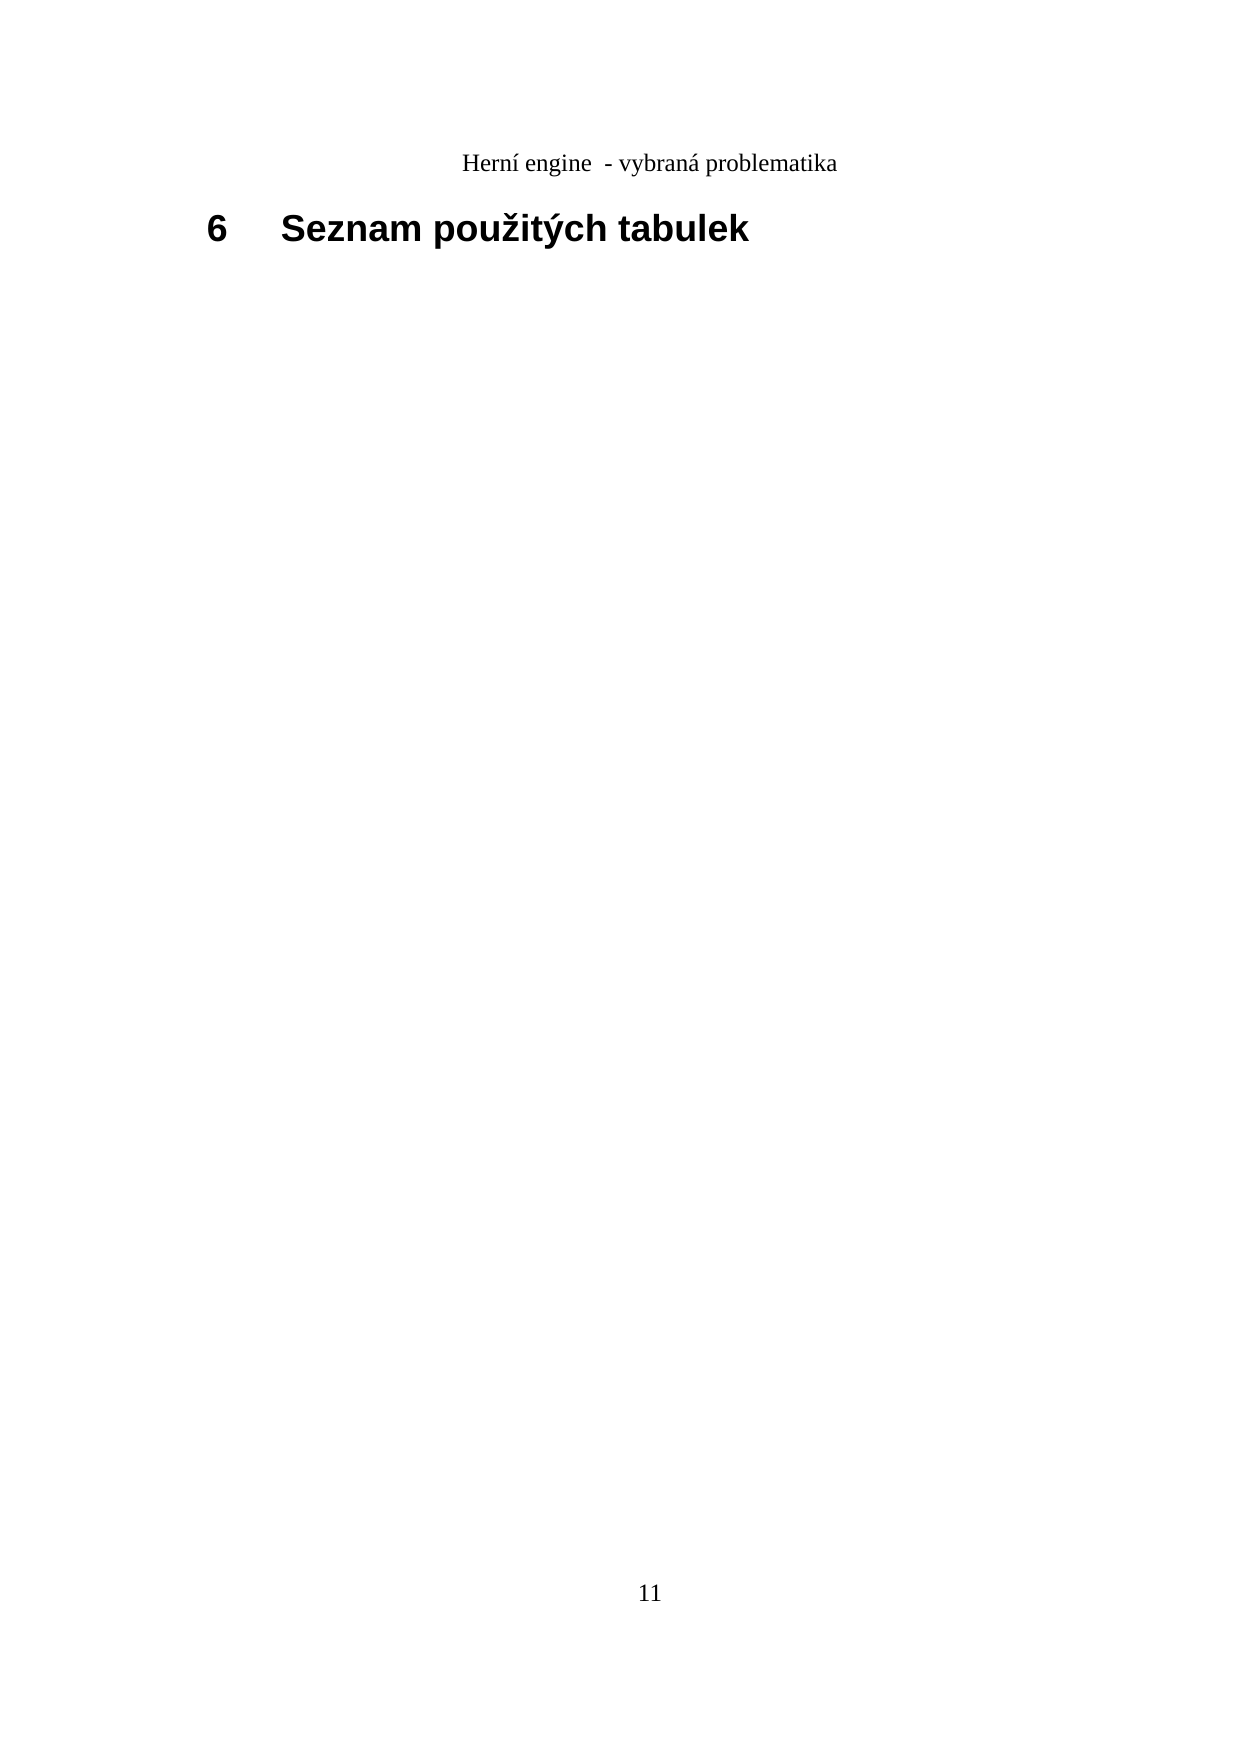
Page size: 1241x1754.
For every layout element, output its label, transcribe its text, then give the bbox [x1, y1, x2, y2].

subtitle Seznam použitých tabulek [207, 207, 1093, 250]
